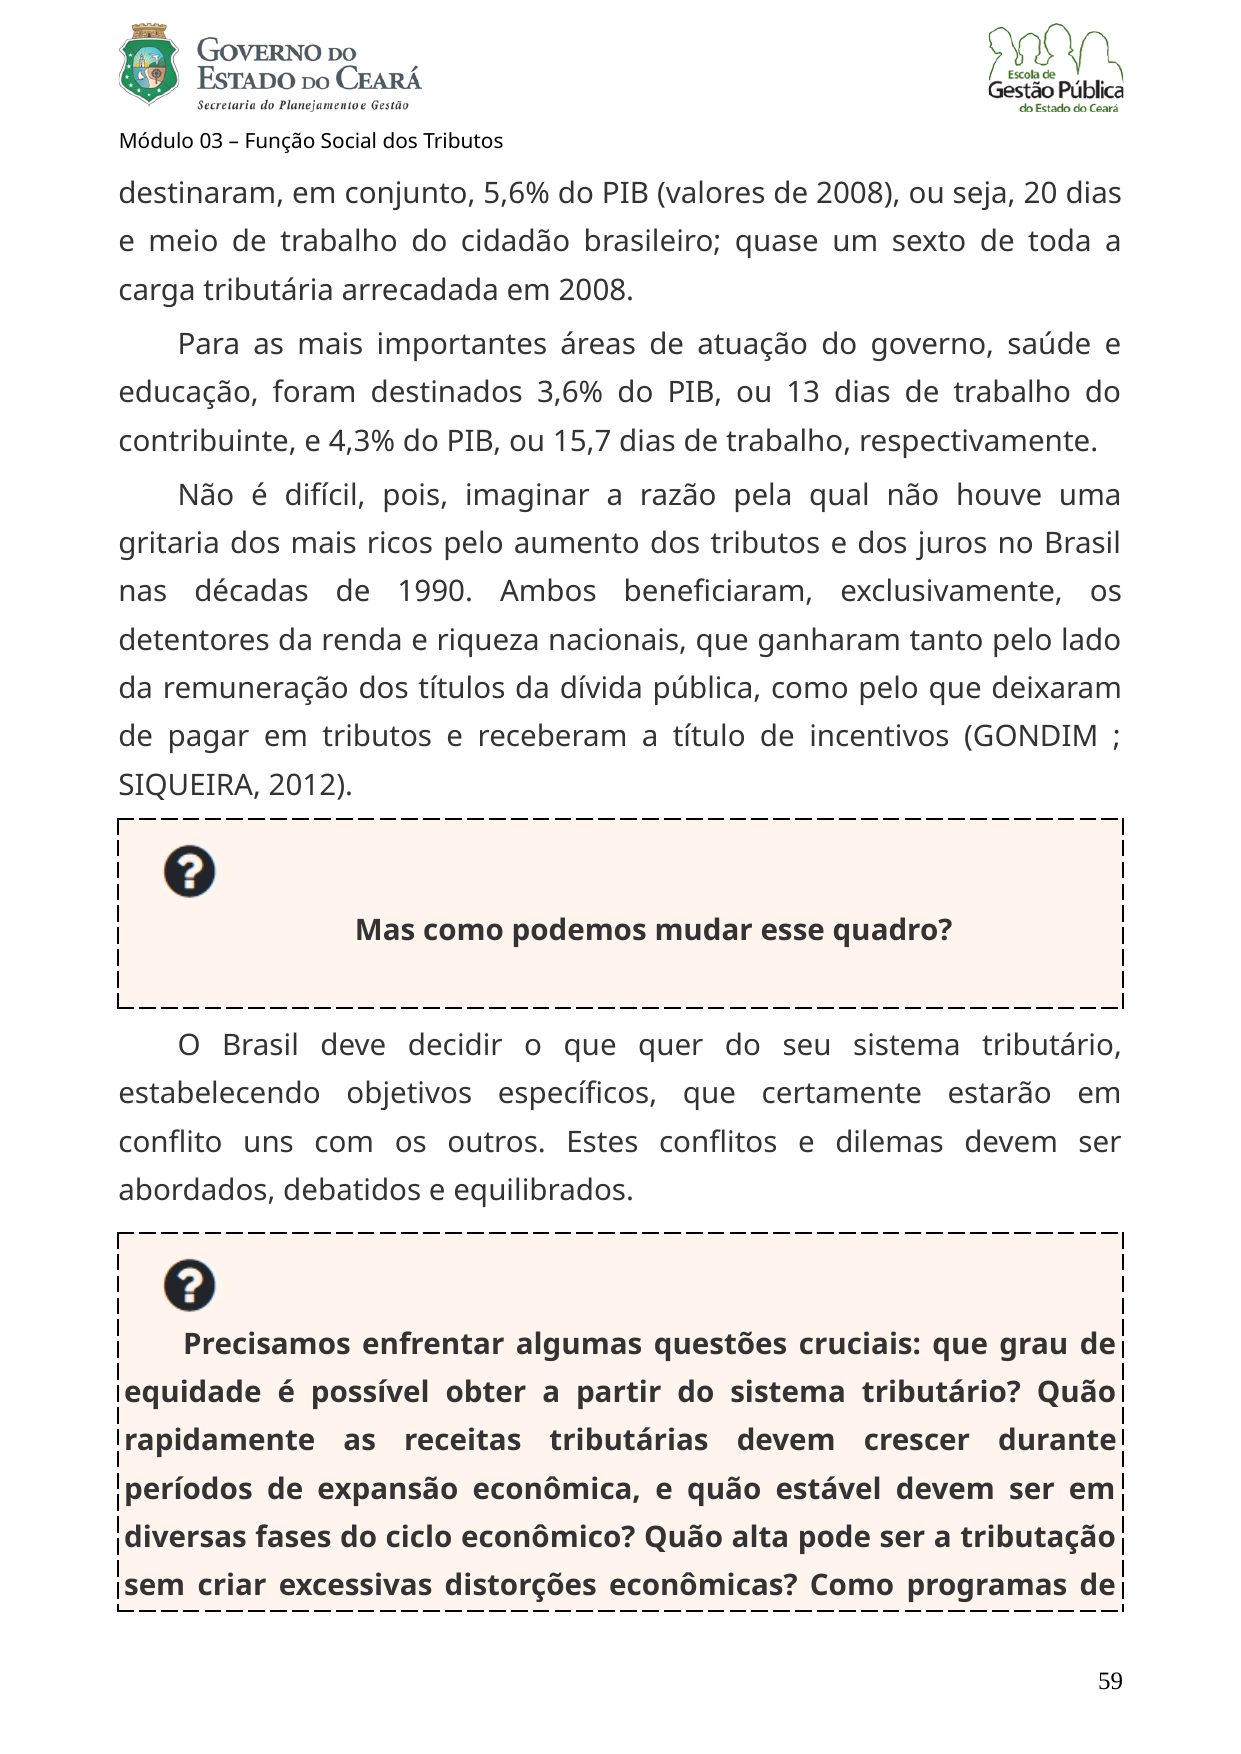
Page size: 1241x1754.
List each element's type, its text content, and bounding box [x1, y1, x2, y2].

table_header Precisamos enfrentar algumas questões cruciais: que grau de equidade é possível obter a partir do sistema tributário? Quão rapidamente as receitas tributárias devem crescer durante períodos de expansão econômica, e quão estável devem ser em diversas fases do ciclo econômico? Quão alta pode ser a tributação sem criar excessivas distorções econômicas? Como programas de [118, 1232, 1123, 1610]
text destinaram, em conjunto, 5,6% do PIB (valores de 2008), ou seja, 20 dias e meio de trabalho do cidadão brasileiro; quase um sexto de toda a carga tributária arrecadada em 2008. [118, 172, 1123, 309]
picture [152, 1253, 232, 1320]
text Para as mais importantes áreas de atuação do governo, saúde e educação, foram destinados 3,6% do PIB, ou 13 dias de trabalho do contribuinte, e 4,3% do PIB, ou 15,7 dias de trabalho, respectivamente. [118, 323, 1123, 459]
text O Brasil deve decidir o que quer do seu sistema tributário, estabelecendo objetivos específicos, que certamente estarão em conflito uns com os outros. Estes conflitos e dilemas devem ser abordados, debatidos e equilibrados. [118, 1024, 1123, 1209]
picture [152, 839, 232, 906]
table_header Mas como podemos mudar esse quadro? [118, 818, 1123, 1007]
picture [118, 23, 1124, 112]
text Não é difícil, pois, imaginar a razão pela qual não houve uma gritaria dos mais ricos pelo aumento dos tributos e dos juros no Brasil nas décadas de 1990. Ambos beneficiaram, exclusivamente, os detentores da renda e riqueza nacionais, que ganharam tanto pelo lado da remuneração dos títulos da dívida pública, como pelo que deixaram de pagar em tributos e receberam a título de incentivos (GONDIM ; SIQUEIRA, 2012). [118, 473, 1123, 804]
